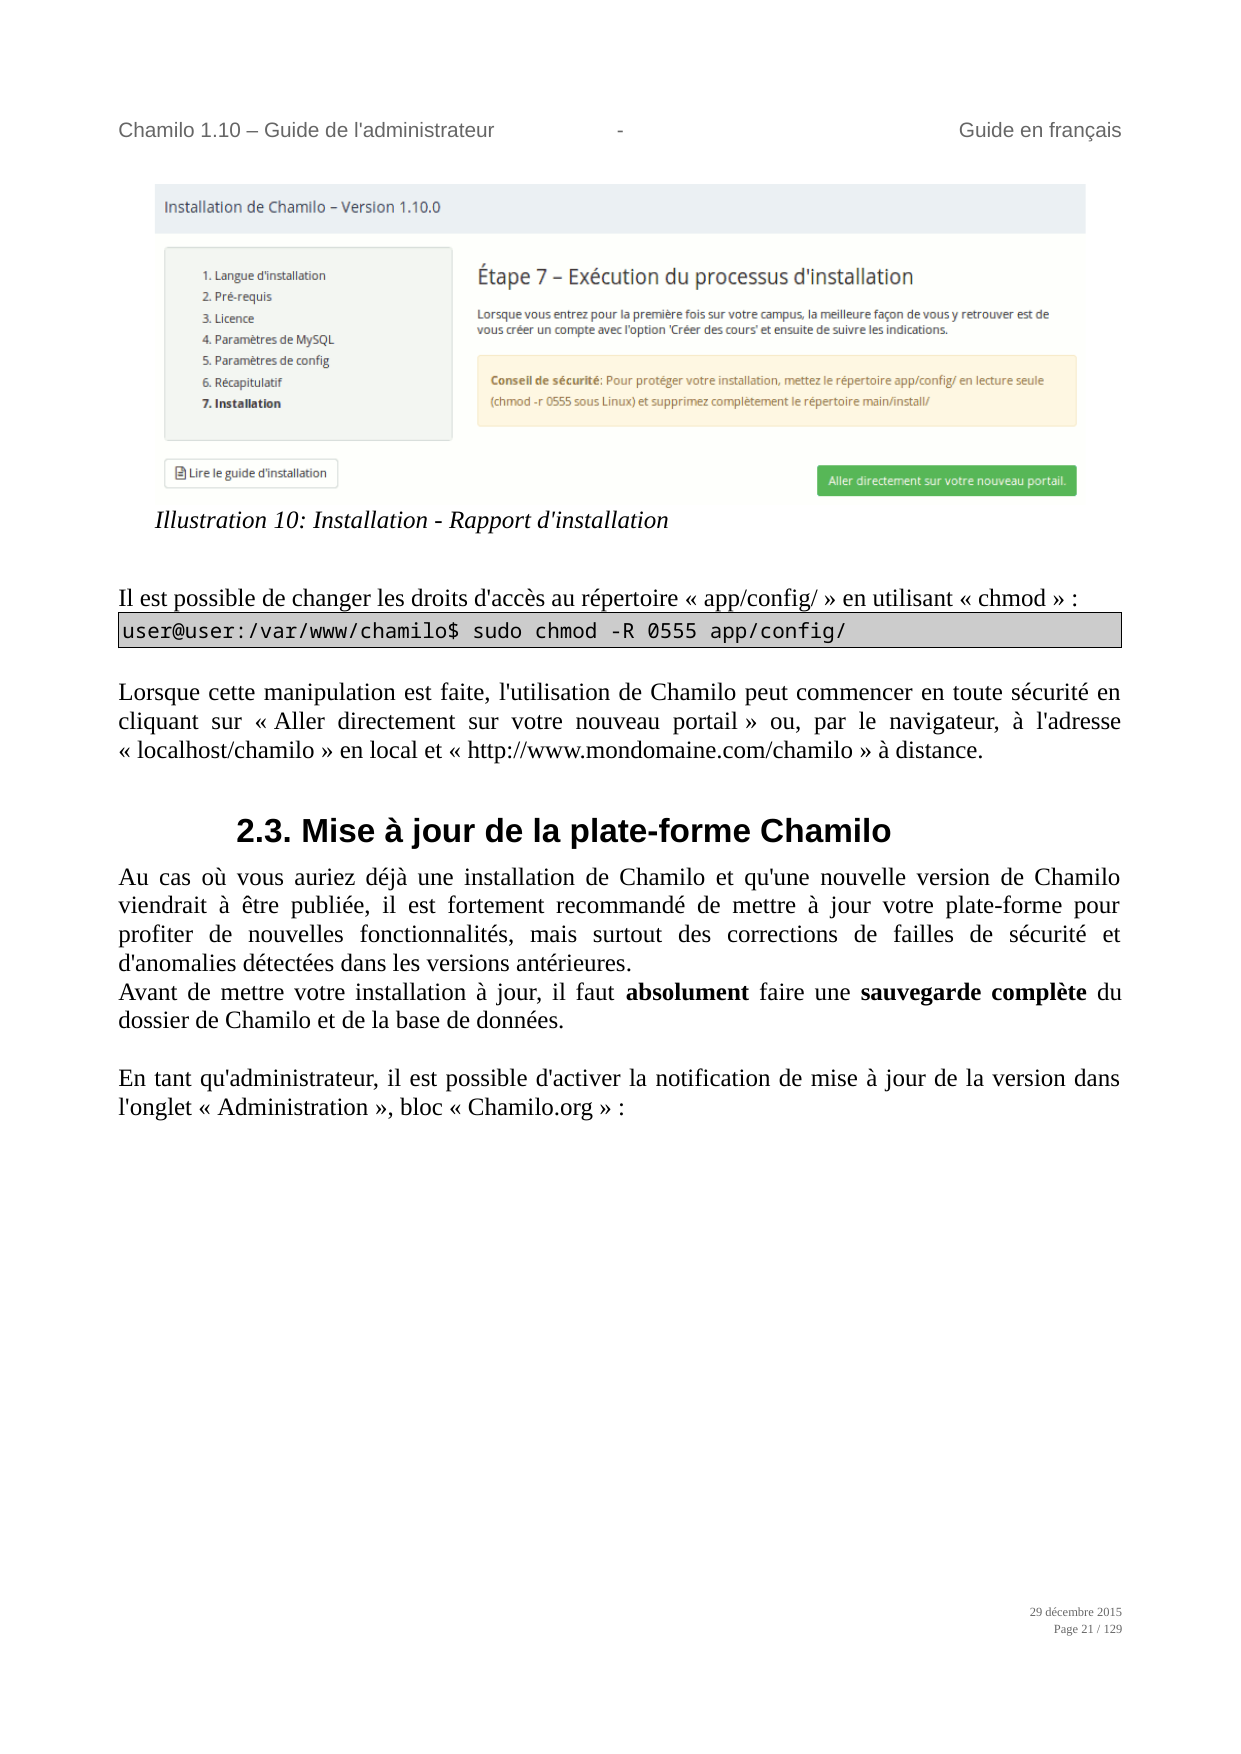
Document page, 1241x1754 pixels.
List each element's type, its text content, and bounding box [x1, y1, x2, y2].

text user@user:/var/www/chamilo$ sudo chmod -R 0555 app/config/ [119, 613, 1121, 647]
text En tant qu'administrateur, il est possible d'activer la notification de mise à jour de la version dans l'onglet « Administration », bloc « Chamilo.org » : [118, 1063, 1122, 1121]
text Il est possible de changer les droits d'accès au répertoire « app/config/ » en utilisant « chmod » : [118, 583, 1122, 612]
text Avant de mettre votre installation à jour, il faut absolument faire une sauvegarde complète du dossier de Chamilo et de la base de données. [118, 977, 1122, 1034]
text Au cas où vous auriez déjà une installation de Chamilo et qu'une nouvelle version de Chamilo viendrait à être publiée, il est fortement recommandé de mettre à jour votre plate-forme pour profiter de nouvelles fonctionnalités, mais surtout des corrections de failles de sécurité et d'anomalies détectées dans les versions antérieures. [118, 862, 1122, 977]
text Lorsque cette manipulation est faite, l'utilisation de Chamilo peut commencer en toute sécurité en cliquant sur « Aller directement sur votre nouveau portail » ou, par le navigateur, à l'adresse « localhost/chamilo » en local et « http://www.mondomaine.com/chamilo » à distance. [118, 677, 1122, 763]
text Illustration 10: Installation - Rapport d'installation [154, 505, 1085, 534]
picture [154, 184, 1086, 505]
subtitle Mise à jour de la plate-forme Chamilo [236, 811, 1122, 849]
